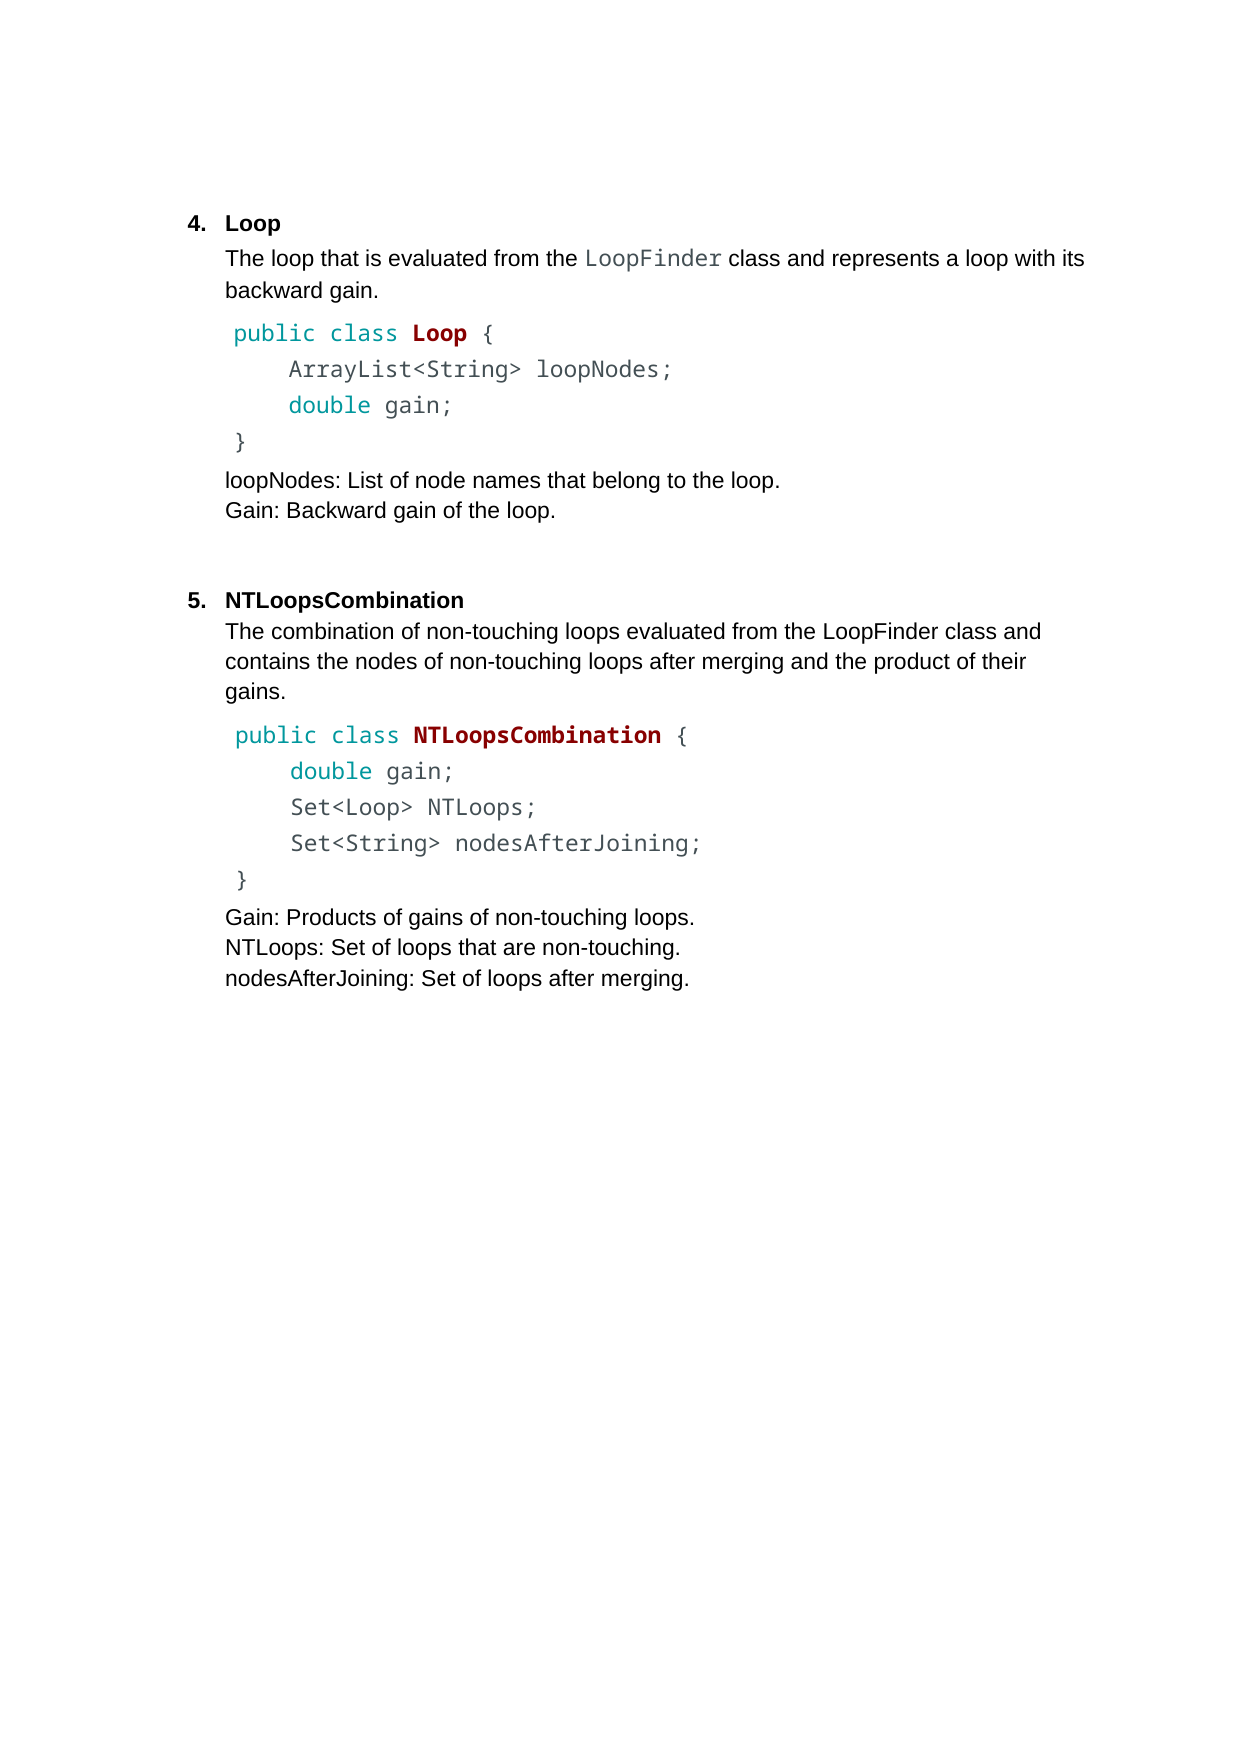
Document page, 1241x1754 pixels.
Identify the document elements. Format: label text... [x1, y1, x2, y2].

text loopNodes: List of node names that belong to the loop. [225, 467, 1090, 493]
table_header public class Loop { ArrayList<String> loopNodes; double gain; } [223, 307, 1099, 467]
table_header public class NTLoopsCombination { double gain; Set<Loop> NTLoops; Set<String> nodesAfterJoining; } [225, 708, 1099, 904]
text nodesAfterJoining: Set of loops after merging. [150, 964, 1090, 991]
list Loop The loop that is evaluated from the LoopFinder class and represents a loop with its backward gain. [187, 210, 1090, 303]
text Gain: Backward gain of the loop. [225, 497, 1090, 523]
text NTLoops: Set of loops that are non-touching. [150, 934, 1090, 961]
list NTLoopsCombination The combination of non-touching loops evaluated from the LoopFinder class and contains the nodes of non-touching loops after merging and the product of their gains. [187, 587, 1090, 704]
text Gain: Products of gains of non-touching loops. [150, 904, 1090, 931]
